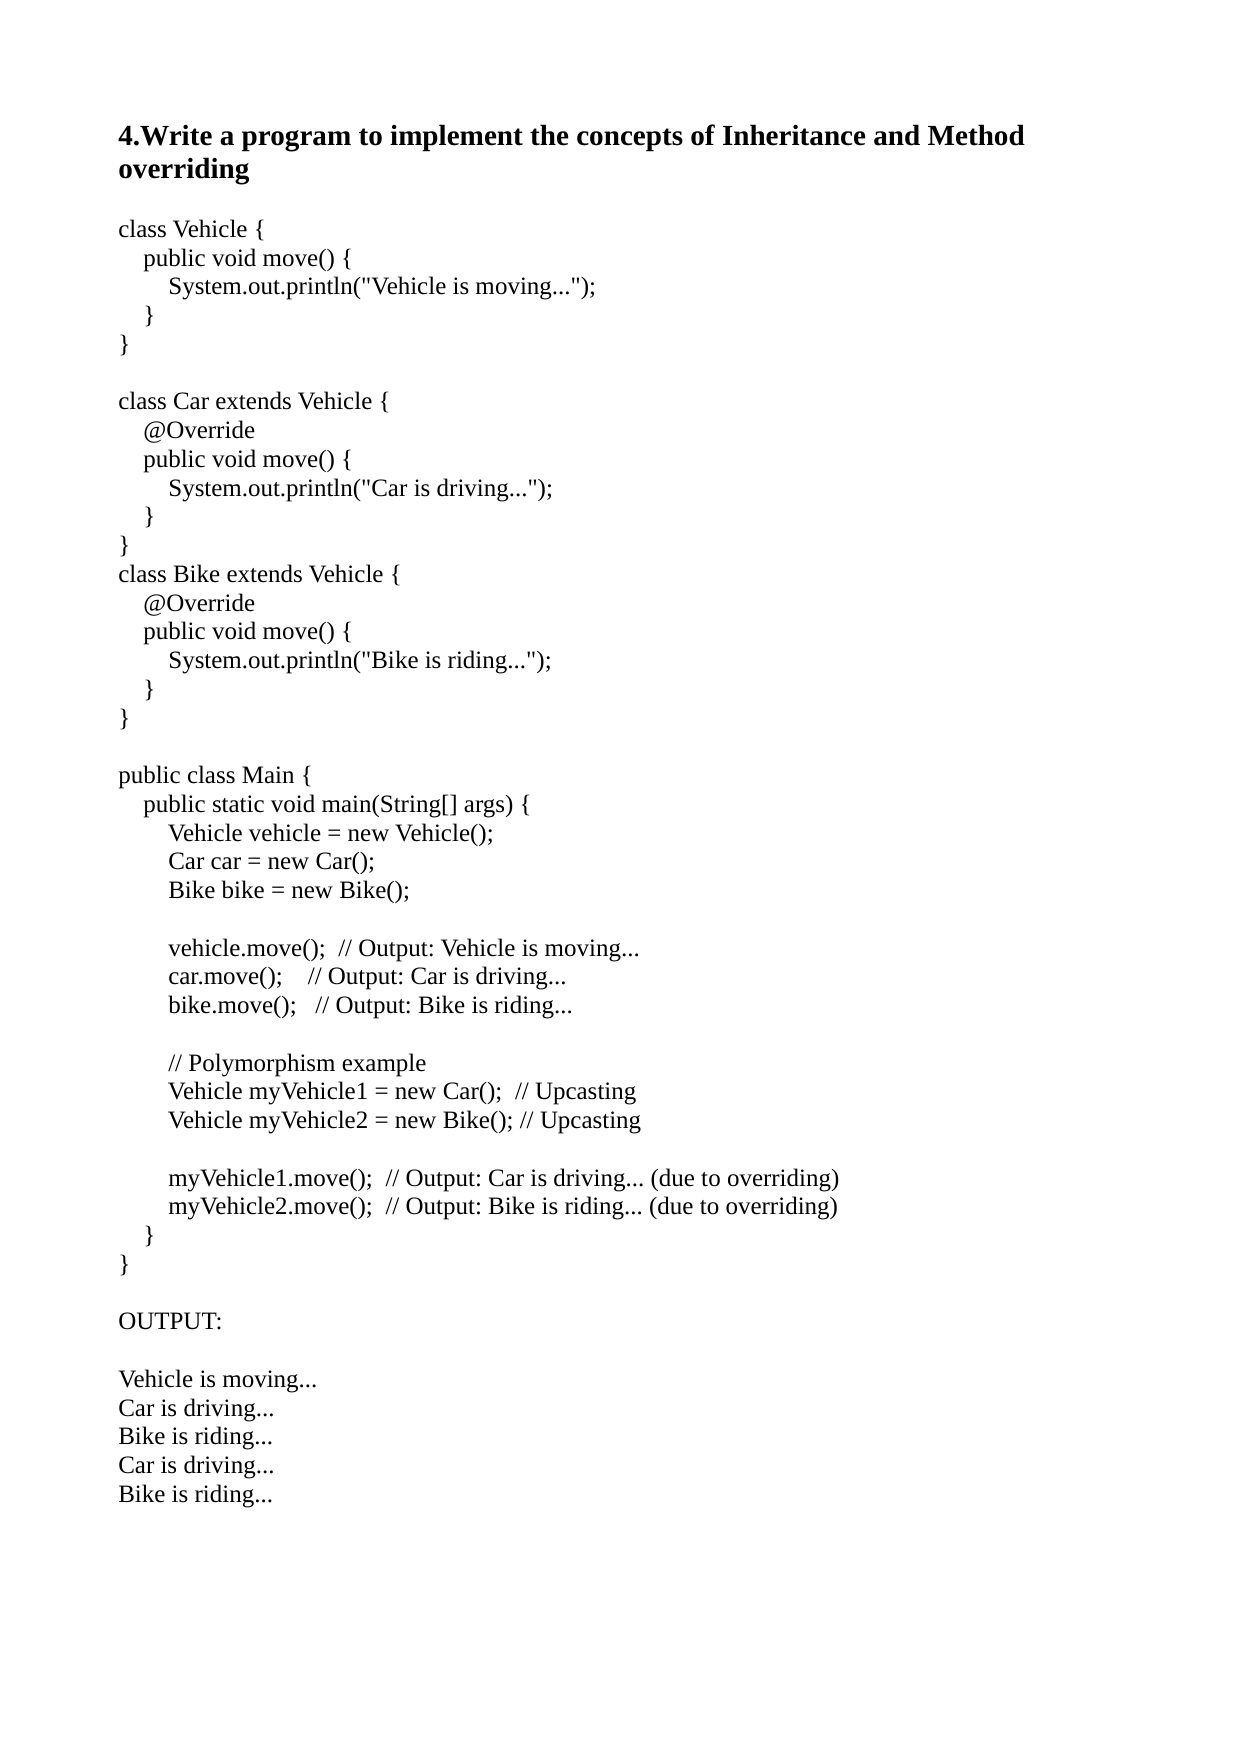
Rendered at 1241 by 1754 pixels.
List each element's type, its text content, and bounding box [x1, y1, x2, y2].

text Bike is riding... [118, 1479, 1122, 1508]
text Car is driving... [118, 1450, 1122, 1479]
text class Vehicle { public void move() { System.out.println("Vehicle is moving..."); } } class Car extends Vehicle { @Override public void move() { System.out.println("Car is driving..."); } } class Bike extends Vehicle { @Override public void move() { System.out.println("Bike is riding..."); } } public class Main { public static void main(String[] args) { Vehicle vehicle = new Vehicle(); Car car = new Car(); Bike bike = new Bike(); vehicle.move(); // Output: Vehicle is moving... car.move(); // Output: Car is driving... bike.move(); // Output: Bike is riding... // Polymorphism example Vehicle myVehicle1 = new Car(); // Upcasting Vehicle myVehicle2 = new Bike(); // Upcasting myVehicle1.move(); // Output: Car is driving... (due to overriding) myVehicle2.move(); // Output: Bike is riding... (due to overriding) } } [118, 185, 1122, 1306]
text Bike is riding... [118, 1421, 1122, 1450]
text 4.Write a program to implement the concepts of Inheritance and Method overriding [118, 118, 1122, 185]
text Car is driving... [118, 1393, 1122, 1421]
text OUTPUT: Vehicle is moving... [118, 1306, 1122, 1393]
